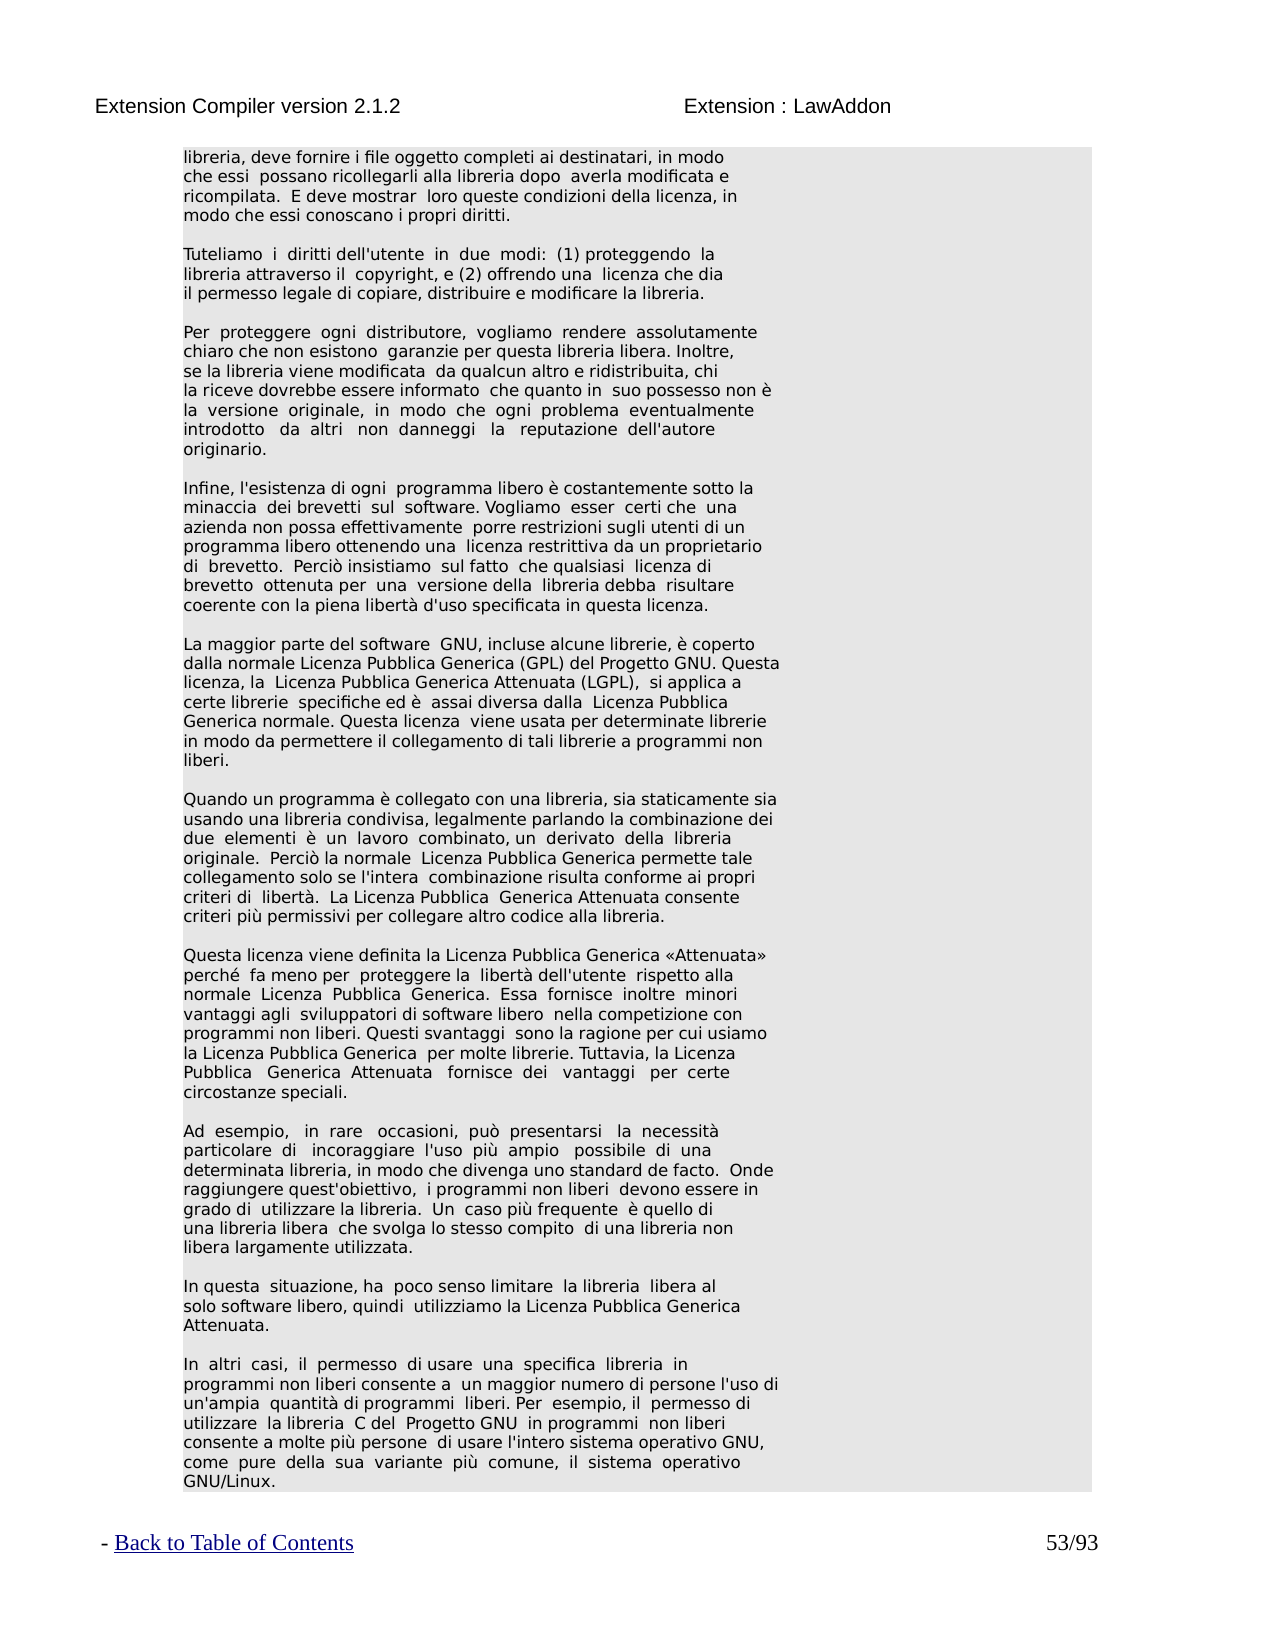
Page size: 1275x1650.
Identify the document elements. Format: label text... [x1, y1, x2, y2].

text in modo da permettere il collegamento di tali librerie a programmi non [183, 732, 1092, 751]
text come pure della sua variante più comune, il sistema operativo [183, 1453, 1092, 1472]
text grado di utilizzare la libreria. Un caso più frequente è quello di [183, 1199, 1092, 1219]
text chiaro che non esistono garanzie per questa libreria libera. Inoltre, [183, 342, 1092, 362]
text due elementi è un lavoro combinato, un derivato della libreria [183, 829, 1092, 849]
text usando una libreria condivisa, legalmente parlando la combinazione dei [183, 810, 1092, 829]
text certe librerie specifiche ed è assai diversa dalla Licenza Pubblica [183, 693, 1092, 712]
text programmi non liberi. Questi svantaggi sono la ragione per cui usiamo [183, 1024, 1092, 1043]
text criteri più permissivi per collegare altro codice alla libreria. [183, 907, 1092, 927]
text il permesso legale di copiare, distribuire e modificare la libreria. [183, 284, 1092, 303]
text programmi non liberi consente a un maggior numero di persone l'uso di [183, 1375, 1092, 1394]
text introdotto da altri non danneggi la reputazione dell'autore [183, 420, 1092, 440]
text perché fa meno per proteggere la libertà dell'utente rispetto alla [183, 966, 1092, 985]
text Generica normale. Questa licenza viene usata per determinate librerie [183, 712, 1092, 732]
text azienda non possa effettivamente porre restrizioni sugli utenti di un [183, 518, 1092, 537]
text Ad esempio, in rare occasioni, può presentarsi la necessità [183, 1121, 1092, 1141]
text normale Licenza Pubblica Generica. Essa fornisce inoltre minori [183, 985, 1092, 1004]
text se la libreria viene modificata da qualcun altro e ridistribuita, chi [183, 362, 1092, 381]
text un'ampia quantità di programmi liberi. Per esempio, il permesso di [183, 1394, 1092, 1414]
text Quando un programma è collegato con una libreria, sia staticamente sia [183, 790, 1092, 810]
text dalla normale Licenza Pubblica Generica (GPL) del Progetto GNU. Questa [183, 654, 1092, 673]
text minaccia dei brevetti sul software. Vogliamo esser certi che una [183, 498, 1092, 518]
text collegamento solo se l'intera combinazione risulta conforme ai propri [183, 868, 1092, 888]
text la Licenza Pubblica Generica per molte librerie. Tuttavia, la Licenza [183, 1043, 1092, 1063]
text modo che essi conoscano i propri diritti. [183, 206, 1092, 225]
text determinata libreria, in modo che divenga uno standard de facto. Onde [183, 1160, 1092, 1180]
text la riceve dovrebbe essere informato che quanto in suo possesso non è [183, 381, 1092, 401]
text circostanze speciali. [183, 1082, 1092, 1102]
text Infine, l'esistenza di ogni programma libero è costantemente sotto la [183, 479, 1092, 498]
text La maggior parte del software GNU, incluse alcune librerie, è coperto [183, 634, 1092, 654]
text Tuteliamo i diritti dell'utente in due modi: (1) proteggendo la [183, 245, 1092, 264]
text ricompilata. E deve mostrar loro queste condizioni della licenza, in [183, 186, 1092, 206]
text libera largamente utilizzata. [183, 1238, 1092, 1258]
text GNU/Linux. [183, 1472, 1092, 1492]
text libreria, deve fornire i file oggetto completi ai destinatari, in modo [183, 147, 1092, 167]
text programma libero ottenendo una licenza restrittiva da un proprietario [183, 537, 1092, 557]
text di brevetto. Perciò insistiamo sul fatto che qualsiasi licenza di [183, 557, 1092, 576]
text In altri casi, il permesso di usare una specifica libreria in [183, 1355, 1092, 1375]
text libreria attraverso il copyright, e (2) offrendo una licenza che dia [183, 264, 1092, 284]
text una libreria libera che svolga lo stesso compito di una libreria non [183, 1219, 1092, 1238]
text la versione originale, in modo che ogni problema eventualmente [183, 401, 1092, 420]
text In questa situazione, ha poco senso limitare la libreria libera al [183, 1277, 1092, 1297]
text criteri di libertà. La Licenza Pubblica Generica Attenuata consente [183, 888, 1092, 907]
text solo software libero, quindi utilizziamo la Licenza Pubblica Generica [183, 1297, 1092, 1316]
text liberi. [183, 751, 1092, 771]
text originale. Perciò la normale Licenza Pubblica Generica permette tale [183, 849, 1092, 868]
text consente a molte più persone di usare l'intero sistema operativo GNU, [183, 1433, 1092, 1453]
text raggiungere quest'obiettivo, i programmi non liberi devono essere in [183, 1180, 1092, 1199]
text licenza, la Licenza Pubblica Generica Attenuata (LGPL), si applica a [183, 673, 1092, 693]
text utilizzare la libreria C del Progetto GNU in programmi non liberi [183, 1414, 1092, 1433]
text particolare di incoraggiare l'uso più ampio possibile di una [183, 1141, 1092, 1160]
text Questa licenza viene definita la Licenza Pubblica Generica «Attenuata» [183, 946, 1092, 966]
text che essi possano ricollegarli alla libreria dopo averla modificata e [183, 167, 1092, 186]
text Per proteggere ogni distributore, vogliamo rendere assolutamente [183, 323, 1092, 342]
text brevetto ottenuta per una versione della libreria debba risultare [183, 576, 1092, 596]
text Attenuata. [183, 1316, 1092, 1336]
text originario. [183, 440, 1092, 459]
text vantaggi agli sviluppatori di software libero nella competizione con [183, 1004, 1092, 1024]
text Pubblica Generica Attenuata fornisce dei vantaggi per certe [183, 1063, 1092, 1082]
text coerente con la piena libertà d'uso specificata in questa licenza. [183, 596, 1092, 615]
